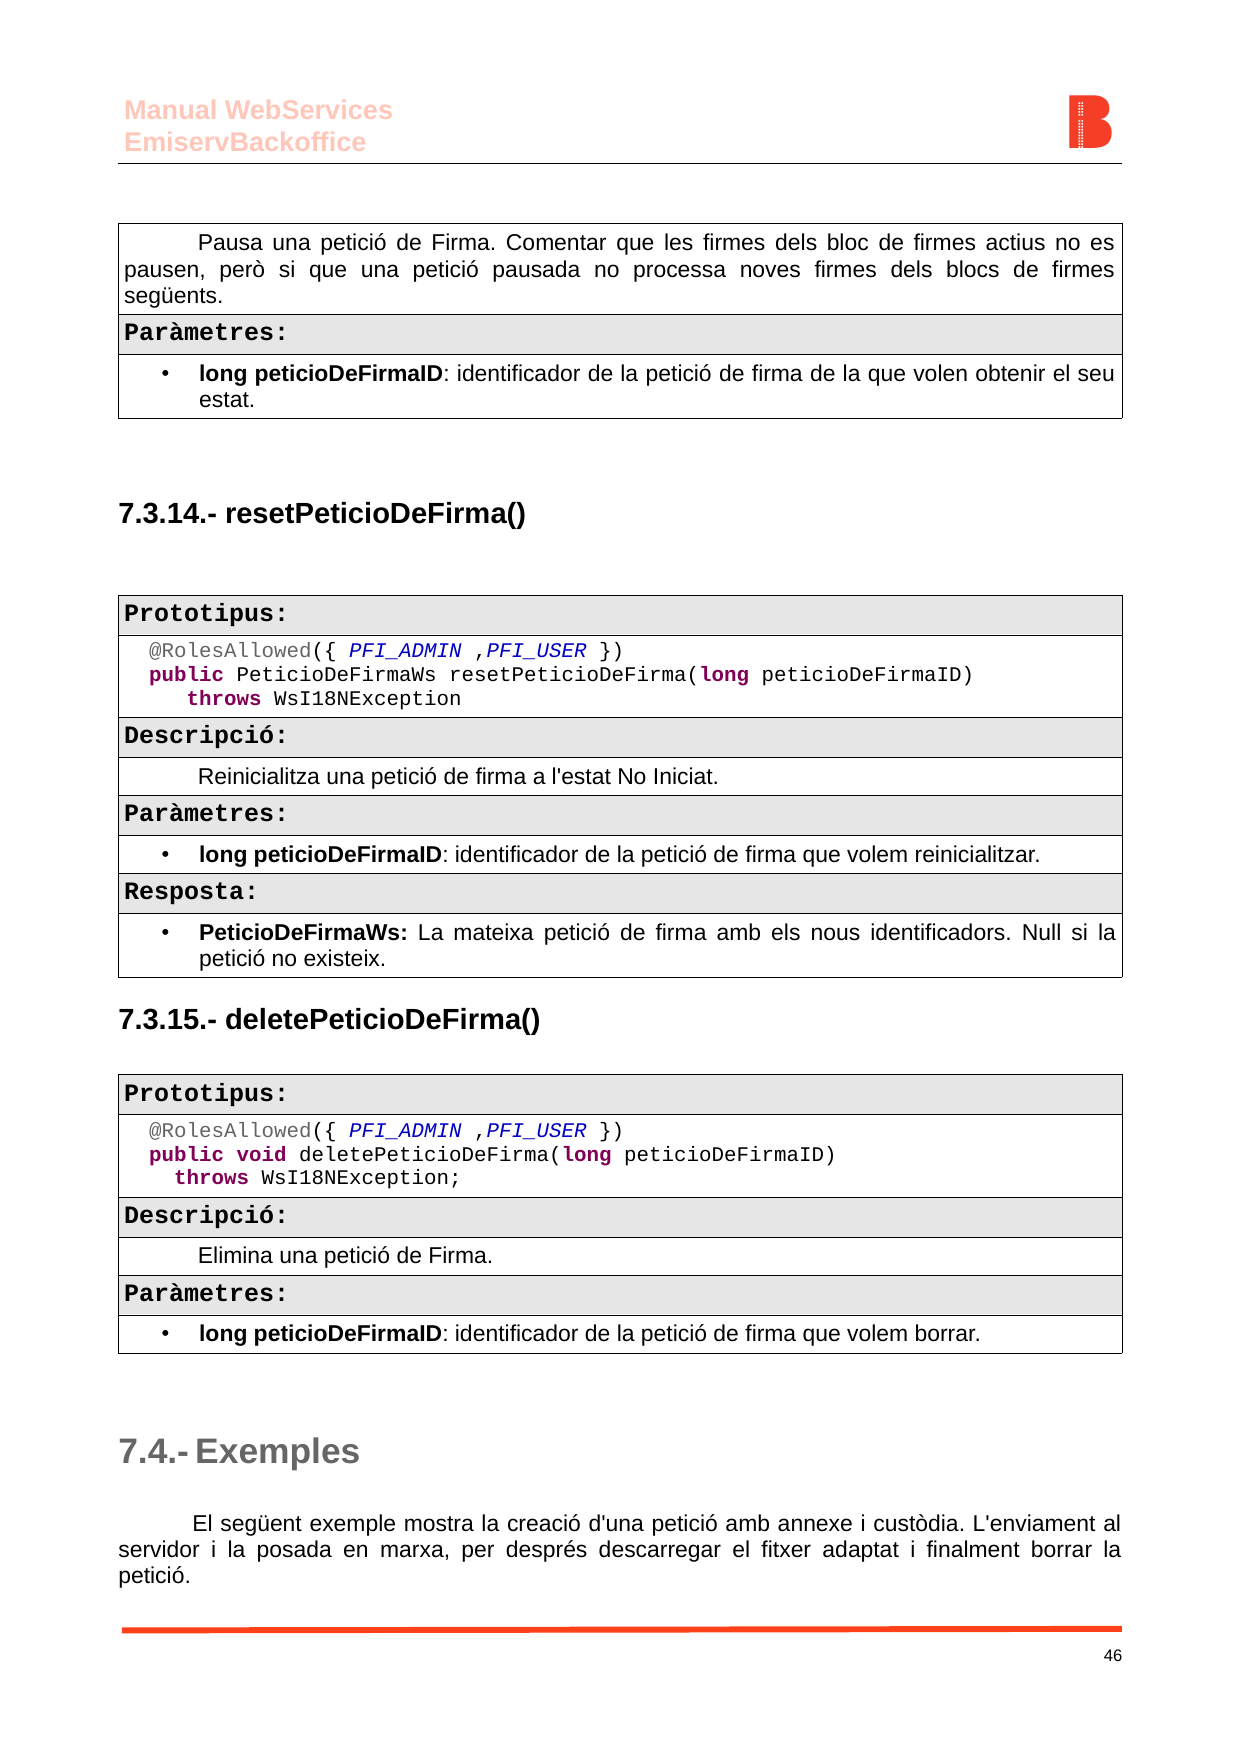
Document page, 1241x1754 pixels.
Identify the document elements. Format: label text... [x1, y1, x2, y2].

table_cell Paràmetres: [119, 1276, 1122, 1314]
table_cell Elimina una petició de Firma. [119, 1238, 1122, 1274]
table_cell Paràmetres: [119, 796, 1122, 835]
table_cell Reinicialitza una petició de firma a l'estat No Iniciat. [119, 758, 1122, 795]
table_cell @RolesAllowed({ PFI_ADMIN ,PFI_USER }) public PeticioDeFirmaWs resetPeticioDeFirma(long peticioDeFirmaID) throws WsI18NException [119, 636, 1122, 717]
subtitle Exemples [118, 1430, 1122, 1471]
picture [1063, 94, 1117, 150]
table_cell Descripció: [119, 718, 1122, 757]
subtitle deletePeticioDeFirma() [118, 1002, 1122, 1036]
table_cell long peticioDeFirmaID: identificador de la petició de firma que volem reinicialitzar. [119, 836, 1122, 873]
table_cell long peticioDeFirmaID: identificador de la petició de firma que volem borrar. [119, 1316, 1122, 1352]
table_cell @RolesAllowed({ PFI_ADMIN ,PFI_USER }) public void deletePeticioDeFirma(long peticioDeFirmaID) throws WsI18NException; [119, 1115, 1122, 1197]
table_cell PeticioDeFirmaWs: La mateixa petició de firma amb els nous identificadors. Null si la petició no existeix. [119, 914, 1122, 977]
table_cell Paràmetres: [119, 315, 1122, 354]
table_cell Pausa una petició de Firma. Comentar que les firmes dels bloc de firmes actius no es pausen, però si que una petició pausada no processa noves firmes dels blocs de firmes següents. [119, 224, 1122, 314]
subtitle resetPeticioDeFirma() [118, 496, 1122, 529]
table_header Prototipus: [119, 596, 1122, 634]
text El següent exemple mostra la creació d'una petició amb annexe i custòdia. L'enviament al servidor i la posada en marxa, per després descarregar el fitxer adaptat i finalment borrar la petició. [118, 1510, 1122, 1589]
table_cell Resposta: [119, 874, 1122, 913]
table_cell Descripció: [119, 1198, 1122, 1237]
table_header Prototipus: [119, 1075, 1122, 1114]
table_cell long peticioDeFirmaID: identificador de la petició de firma de la que volen obtenir el seu estat. [119, 355, 1122, 418]
